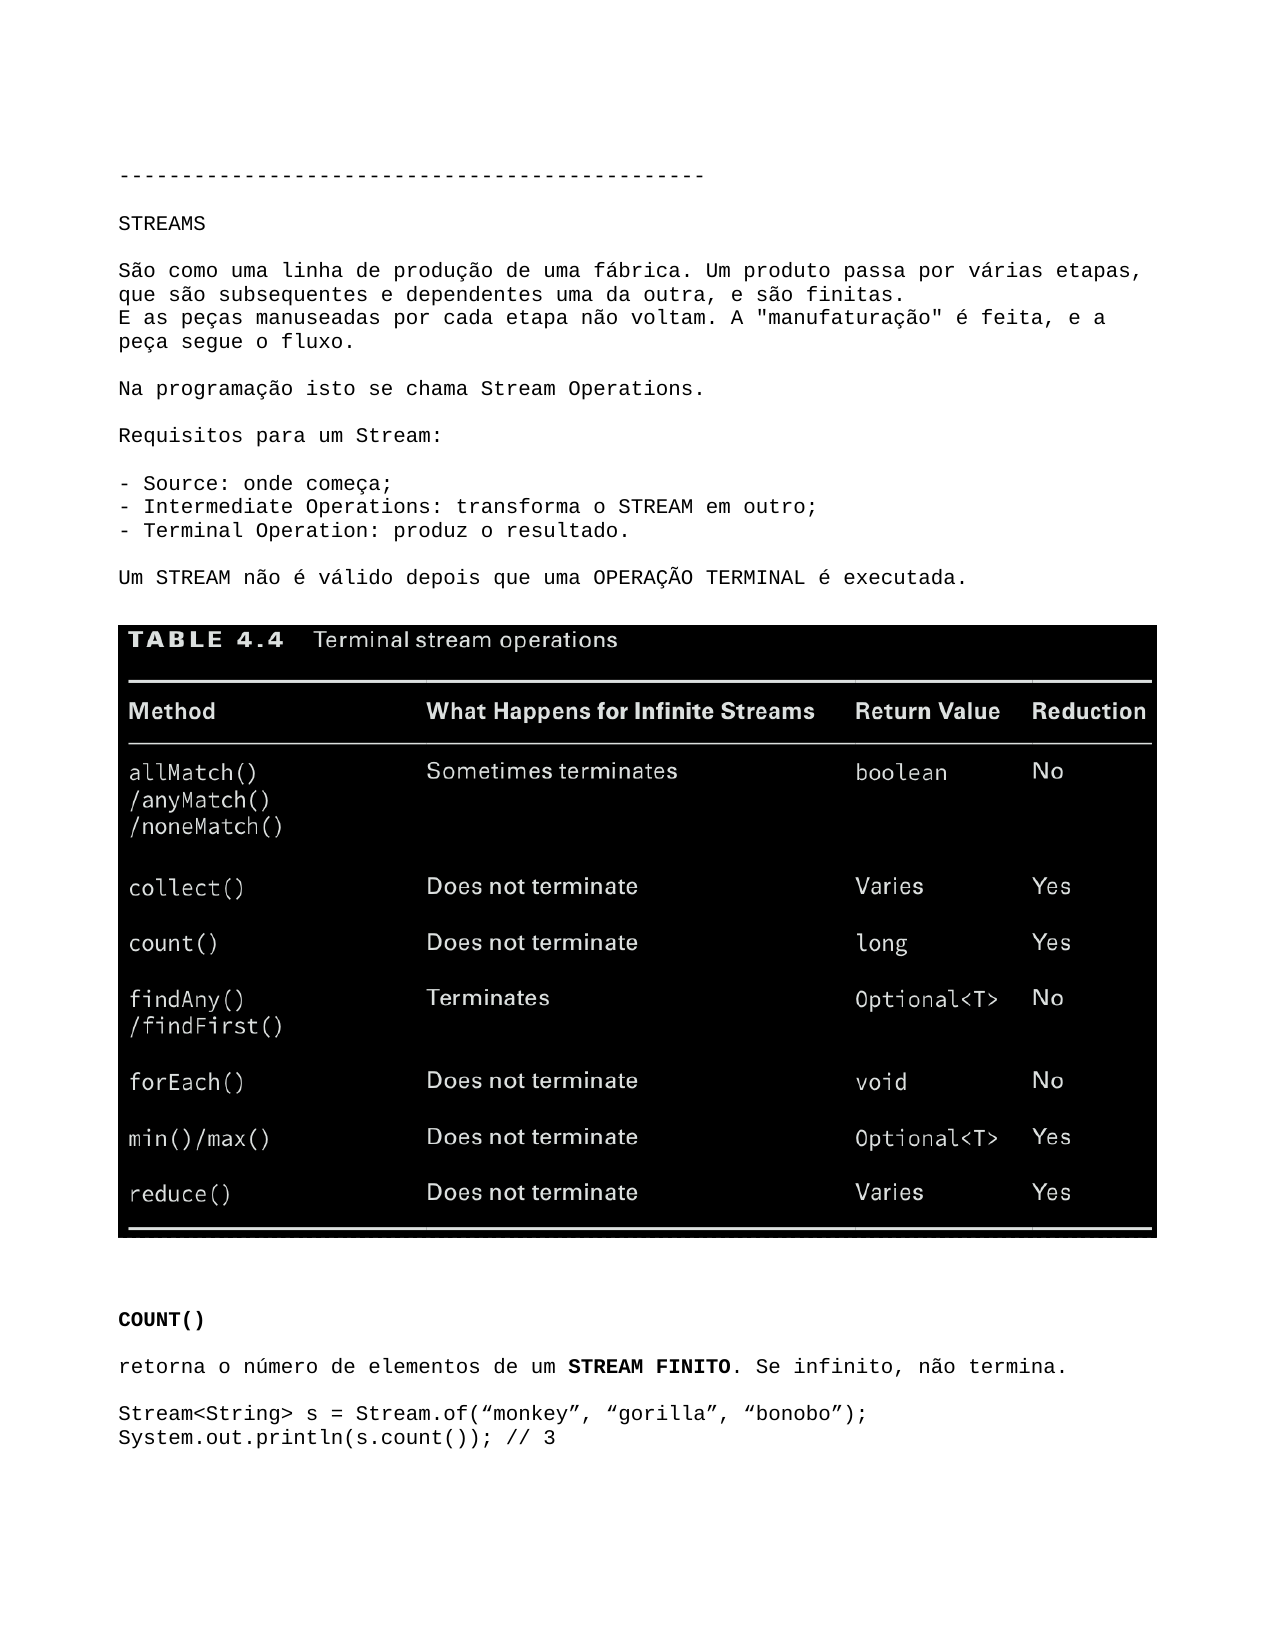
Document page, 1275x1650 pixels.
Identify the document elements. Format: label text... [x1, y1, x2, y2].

text - Intermediate Operations: transforma o STREAM em outro; [118, 496, 1157, 520]
text São como uma linha de produção de uma fábrica. Um produto passa por várias etapas, [118, 260, 1157, 284]
picture [118, 625, 1157, 1238]
text STREAMS [118, 213, 1157, 236]
text que são subsequentes e dependentes uma da outra, e são finitas. [118, 284, 1157, 307]
text Um STREAM não é válido depois que uma OPERAÇÃO TERMINAL é executada. [118, 567, 1157, 591]
text Na programação isto se chama Stream Operations. [118, 378, 1157, 402]
text COUNT() [118, 1309, 1157, 1332]
text System.out.println(s.count()); // 3 [118, 1427, 1157, 1451]
text Requisitos para um Stream: [118, 426, 1157, 449]
text Stream<String> s = Stream.of(“monkey”, “gorilla”, “bonobo”); [118, 1403, 1157, 1427]
text retorna o número de elementos de um STREAM FINITO. Se infinito, não termina. [118, 1356, 1157, 1380]
text peça segue o fluxo. [118, 331, 1157, 354]
text E as peças manuseadas por cada etapa não voltam. A "manufaturação" é feita, e a [118, 307, 1157, 331]
text - Terminal Operation: produz o resultado. [118, 520, 1157, 544]
text ----------------------------------------------- [118, 165, 1157, 189]
text - Source: onde começa; [118, 473, 1157, 496]
